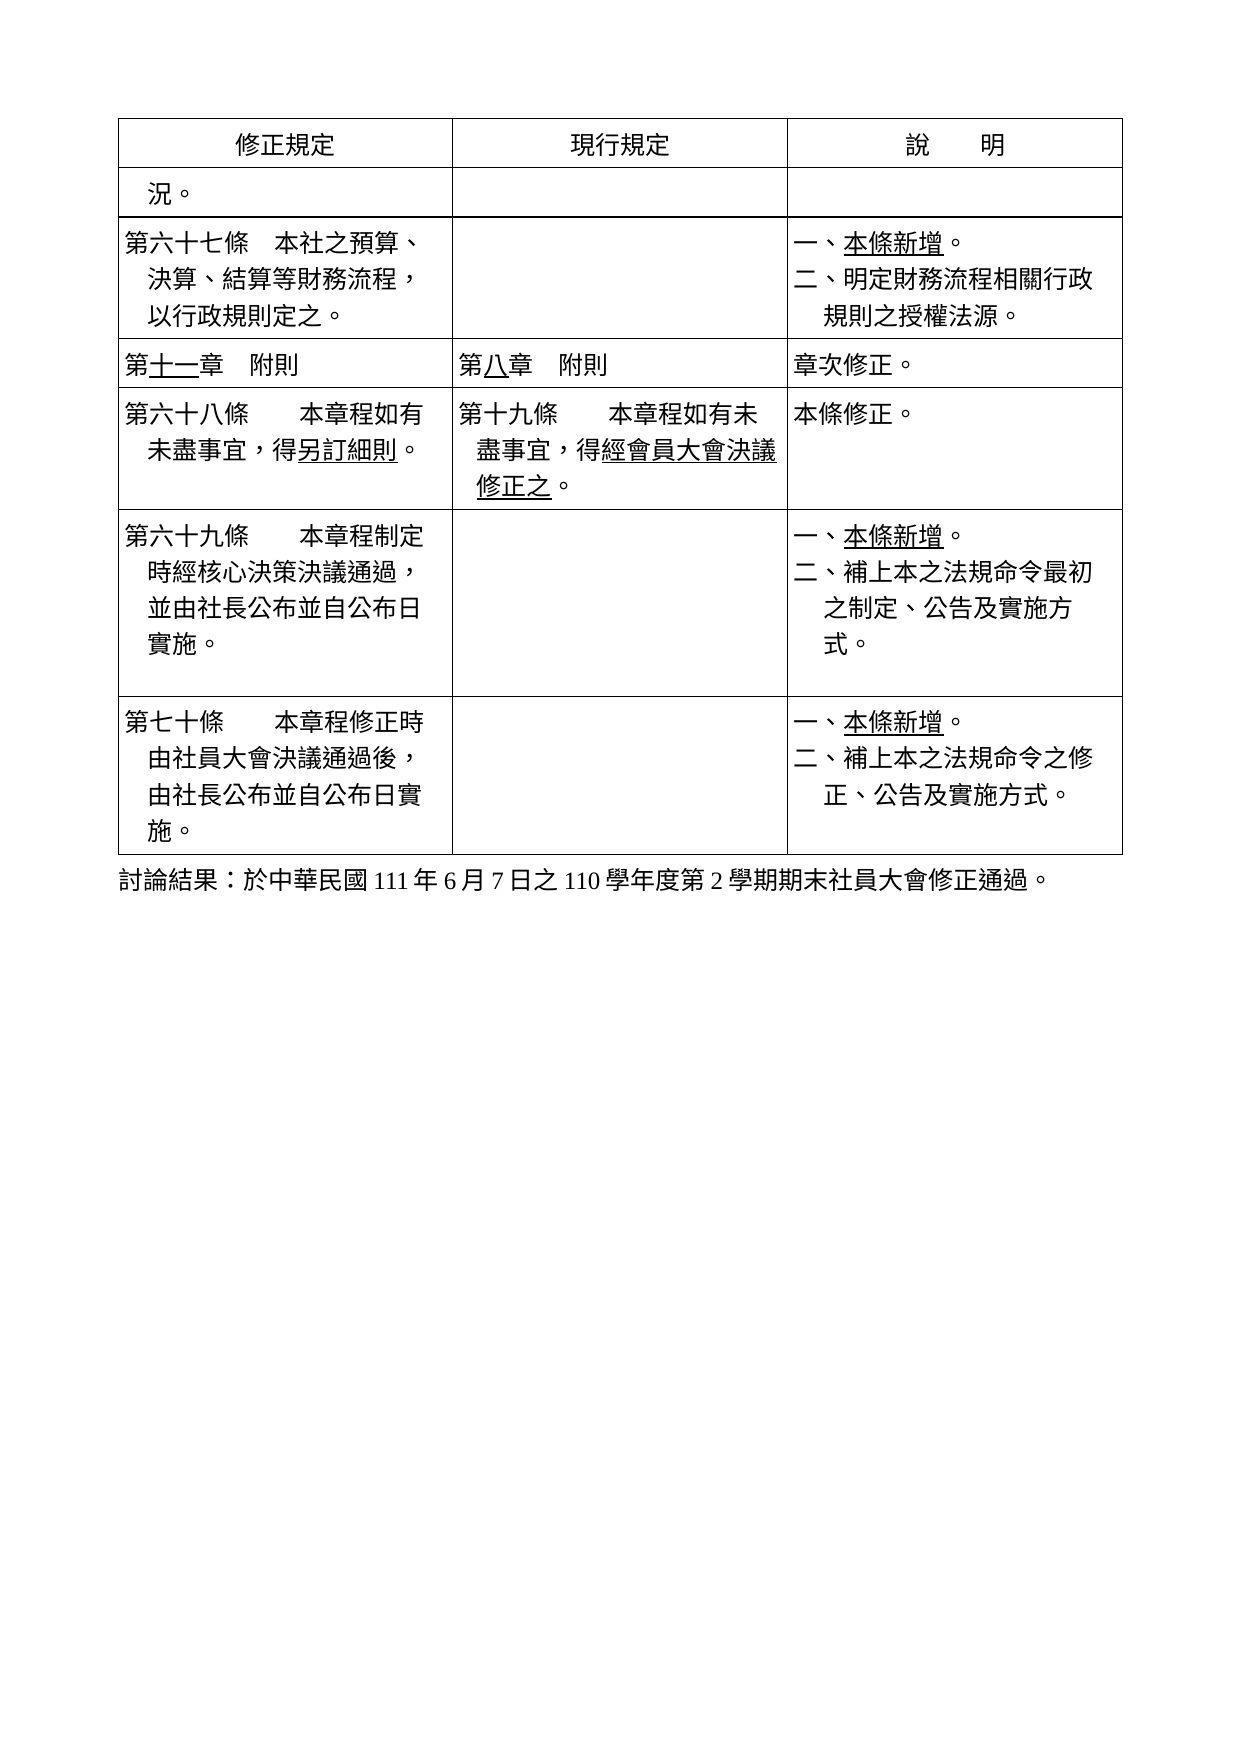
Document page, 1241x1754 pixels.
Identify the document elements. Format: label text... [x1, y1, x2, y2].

table_cell 第六十八條 本章程如有未盡事宜，得另訂細則。 [119, 388, 452, 509]
table_cell [453, 168, 787, 216]
table_header 修正規定 [119, 119, 452, 167]
table_cell 第七十條 本章程修正時由社員大會決議通過後，由社長公布並自公布日實施。 [119, 697, 452, 853]
table_cell [453, 510, 787, 696]
table_cell 第六十七條 本社之預算、決算、結算等財務流程，以行政規則定之。 [119, 218, 452, 338]
table_cell 一、本條新增。 二、明定財務流程相關行政規則之授權法源。 [788, 218, 1122, 338]
table_header 說 明 [788, 119, 1122, 167]
table_cell 第六十九條 本章程制定時經核心決策決議通過，並由社長公布並自公布日實施。 [119, 510, 452, 696]
table_cell 況。 [119, 168, 452, 216]
table_cell 一、本條新增。 二、補上本之法規命令最初之制定、公告及實施方式。 [788, 510, 1122, 696]
table_cell 一、本條新增。 二、補上本之法規命令之修正、公告及實施方式。 [788, 697, 1122, 853]
table_cell [788, 168, 1122, 216]
table_cell 章次修正。 [788, 339, 1122, 387]
table_cell 第十九條 本章程如有未盡事宜，得經會員大會決議修正之。 [453, 388, 787, 509]
table_cell [453, 218, 787, 338]
table_cell [453, 697, 787, 853]
text 討論結果：於中華民國111年6月7日之110學年度第2學期期末社員大會修正通過。 [118, 861, 1122, 897]
table_header 現行規定 [453, 119, 787, 167]
table_cell 第十一章 附則 [119, 339, 452, 387]
table_cell 第八章 附則 [453, 339, 787, 387]
table_cell 本條修正。 [788, 388, 1122, 509]
